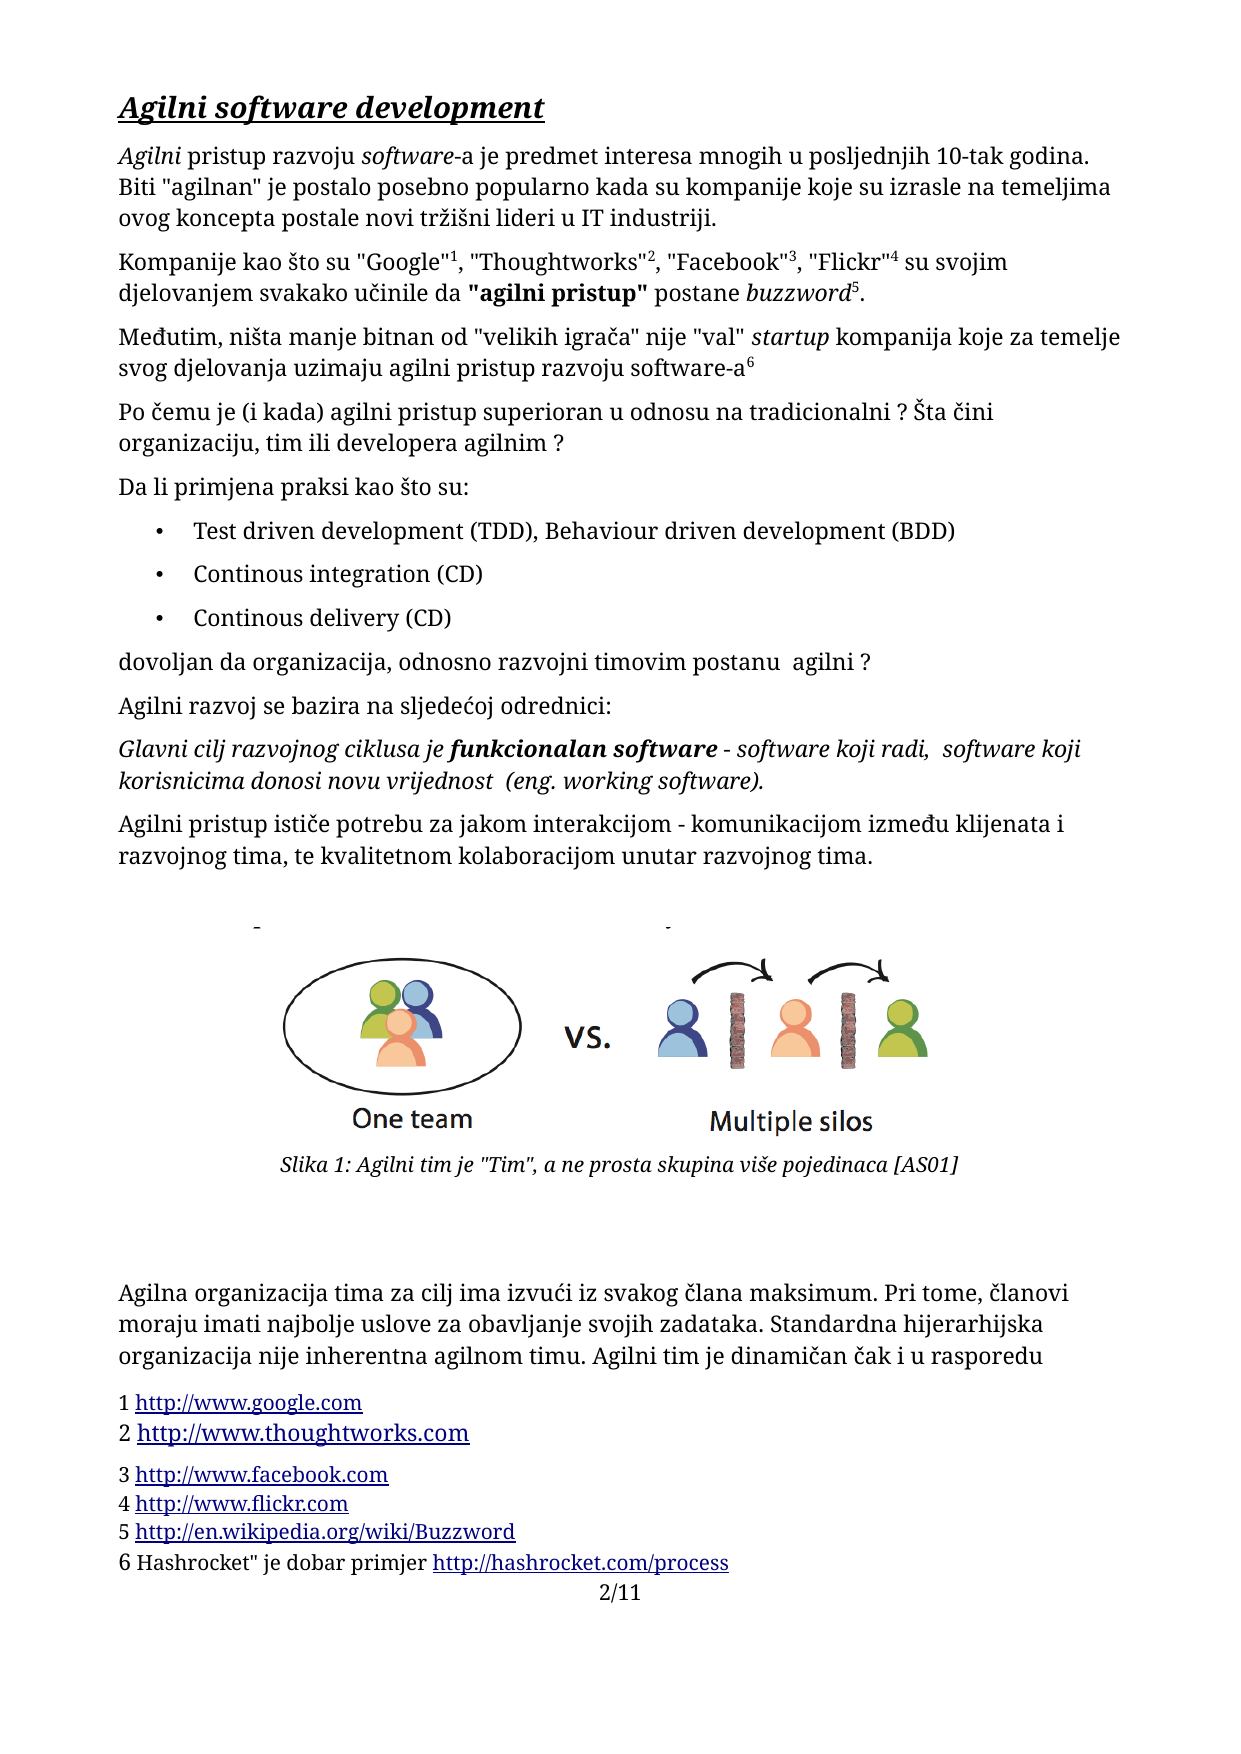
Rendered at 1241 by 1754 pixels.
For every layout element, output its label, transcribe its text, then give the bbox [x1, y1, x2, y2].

text Hashrocket" je dobar primjer http://hashrocket.com/process [118, 1546, 1122, 1577]
text http://www.google.com [118, 1388, 1122, 1417]
text Agilni razvoj se bazira na sljedećoj odrednici: [118, 690, 1122, 721]
text Agilni pristup razvoju software-a je predmet interesa mnogih u posljednjih 10-tak godina. Biti "agilnan" je postalo posebno popularno kada su kompanije koje su izrasle na temeljima ovog koncepta postale novi tržišni lideri u IT industriji. [118, 140, 1122, 233]
list Test driven development (TDD), Behaviour driven development (BDD) [156, 515, 1122, 546]
picture [201, 927, 1040, 1151]
text Da li primjena praksi kao što su: [118, 471, 1122, 502]
text Kompanije kao što su "Google", "Thoughtworks", "Facebook", "Flickr" su svojim djelovanjem svakako učinile da "agilni pristup" postane buzzword. [118, 246, 1122, 308]
text http://www.flickr.com [118, 1489, 1122, 1517]
list Continous integration (CD) [156, 558, 1122, 590]
text Slika 1: Agilni tim je "Tim", a ne prosta skupina više pojedinaca [AS01] [201, 1151, 1039, 1179]
text Agilna organizacija tima za cilj ima izvući iz svakog člana maksimum. Pri tome, članovi moraju imati najbolje uslove za obavljanje svojih zadataka. Standardna hijerarhijska organizacija nije inherentna agilnom timu. Agilni tim je dinamičan čak i u rasporedu [118, 1277, 1122, 1371]
list Continous delivery (CD) [156, 602, 1122, 633]
text Glavni cilj razvojnog ciklusa je funkcionalan software - software koji radi, software koji korisnicima donosi novu vrijednost (eng. working software). [118, 733, 1122, 796]
text http://www.thoughtworks.com [118, 1417, 1122, 1448]
text http://en.wikipedia.org/wiki/Buzzword [118, 1517, 1122, 1546]
subtitle Agilni software development [118, 87, 1122, 127]
text Međutim, ništa manje bitnan od "velikih igrača" nije "val" startup kompanija koje za temelje svog djelovanja uzimaju agilni pristup razvoju software-a [118, 321, 1122, 383]
text dovoljan da organizacija, odnosno razvojni timovim postanu agilni ? [118, 646, 1122, 677]
text Po čemu je (i kada) agilni pristup superioran u odnosu na tradicionalni ? Šta čini organizaciju, tim ili developera agilnim ? [118, 396, 1122, 458]
text http://www.facebook.com [118, 1460, 1122, 1489]
text Agilni pristup ističe potrebu za jakom interakcijom - komunikacijom između klijenata i razvojnog tima, te kvalitetnom kolaboracijom unutar razvojnog tima. [118, 808, 1122, 871]
